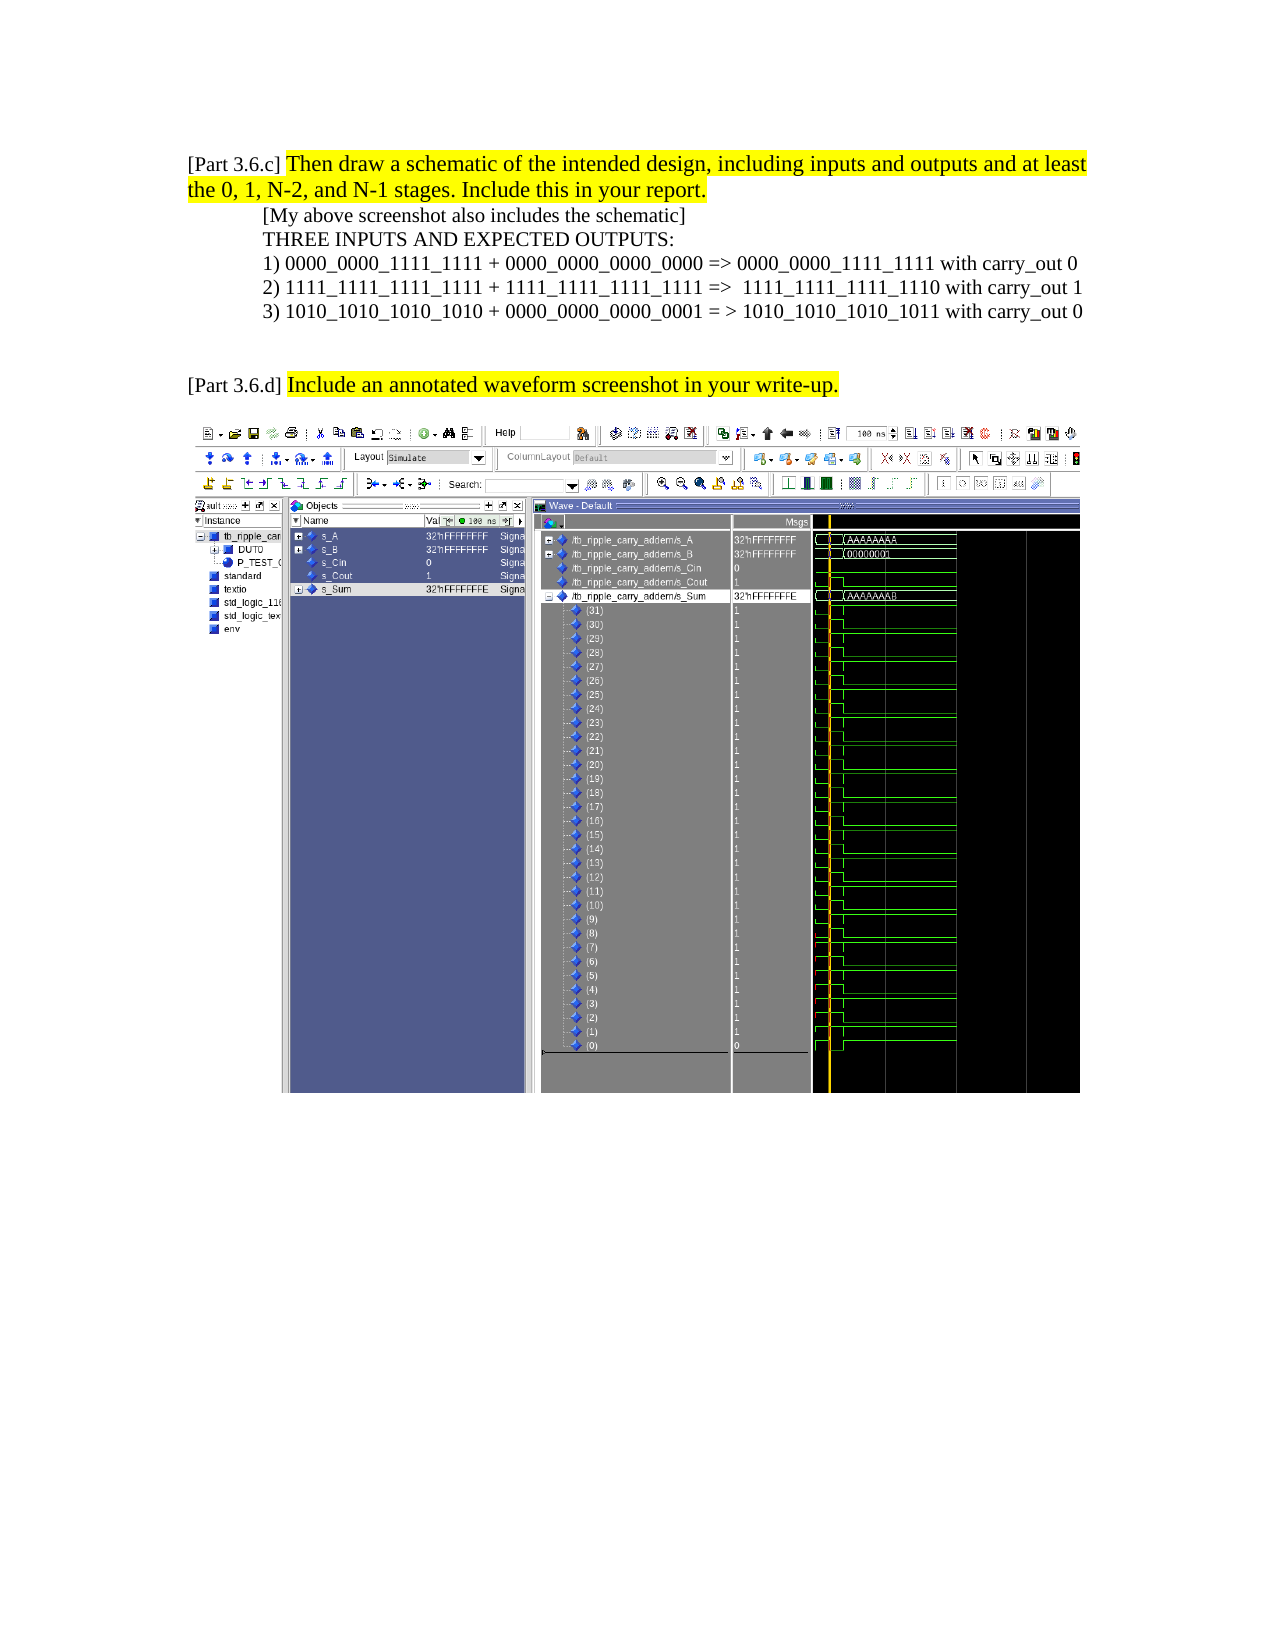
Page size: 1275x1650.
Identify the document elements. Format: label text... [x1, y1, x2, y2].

text [Part 3.6.c] Then draw a schematic of the intended design, including inputs and outputs and at least the 0, 1, N-2, and N-1 stages. Include this in your report. [187, 150, 1087, 203]
list THREE INPUTS AND EXPECTED OUTPUTS: [262, 227, 1087, 251]
list 3) 1010_1010_1010_1010 + 0000_0000_0000_0001 = > 1010_1010_1010_1011 with carry_out 0 [262, 299, 1087, 323]
text [Part 3.6.d] Include an annotated waveform screenshot in your write-up. [187, 371, 1087, 397]
list 1) 0000_0000_1111_1111 + 0000_0000_0000_0000 => 0000_0000_1111_1111 with carry_out 0 [262, 251, 1087, 275]
list [My above screenshot also includes the schematic] [262, 203, 1087, 227]
list 2) 1111_1111_1111_1111 + 1111_1111_1111_1111 => 1111_1111_1111_1110 with carry_out 1 [262, 275, 1087, 299]
picture [195, 426, 1080, 1093]
